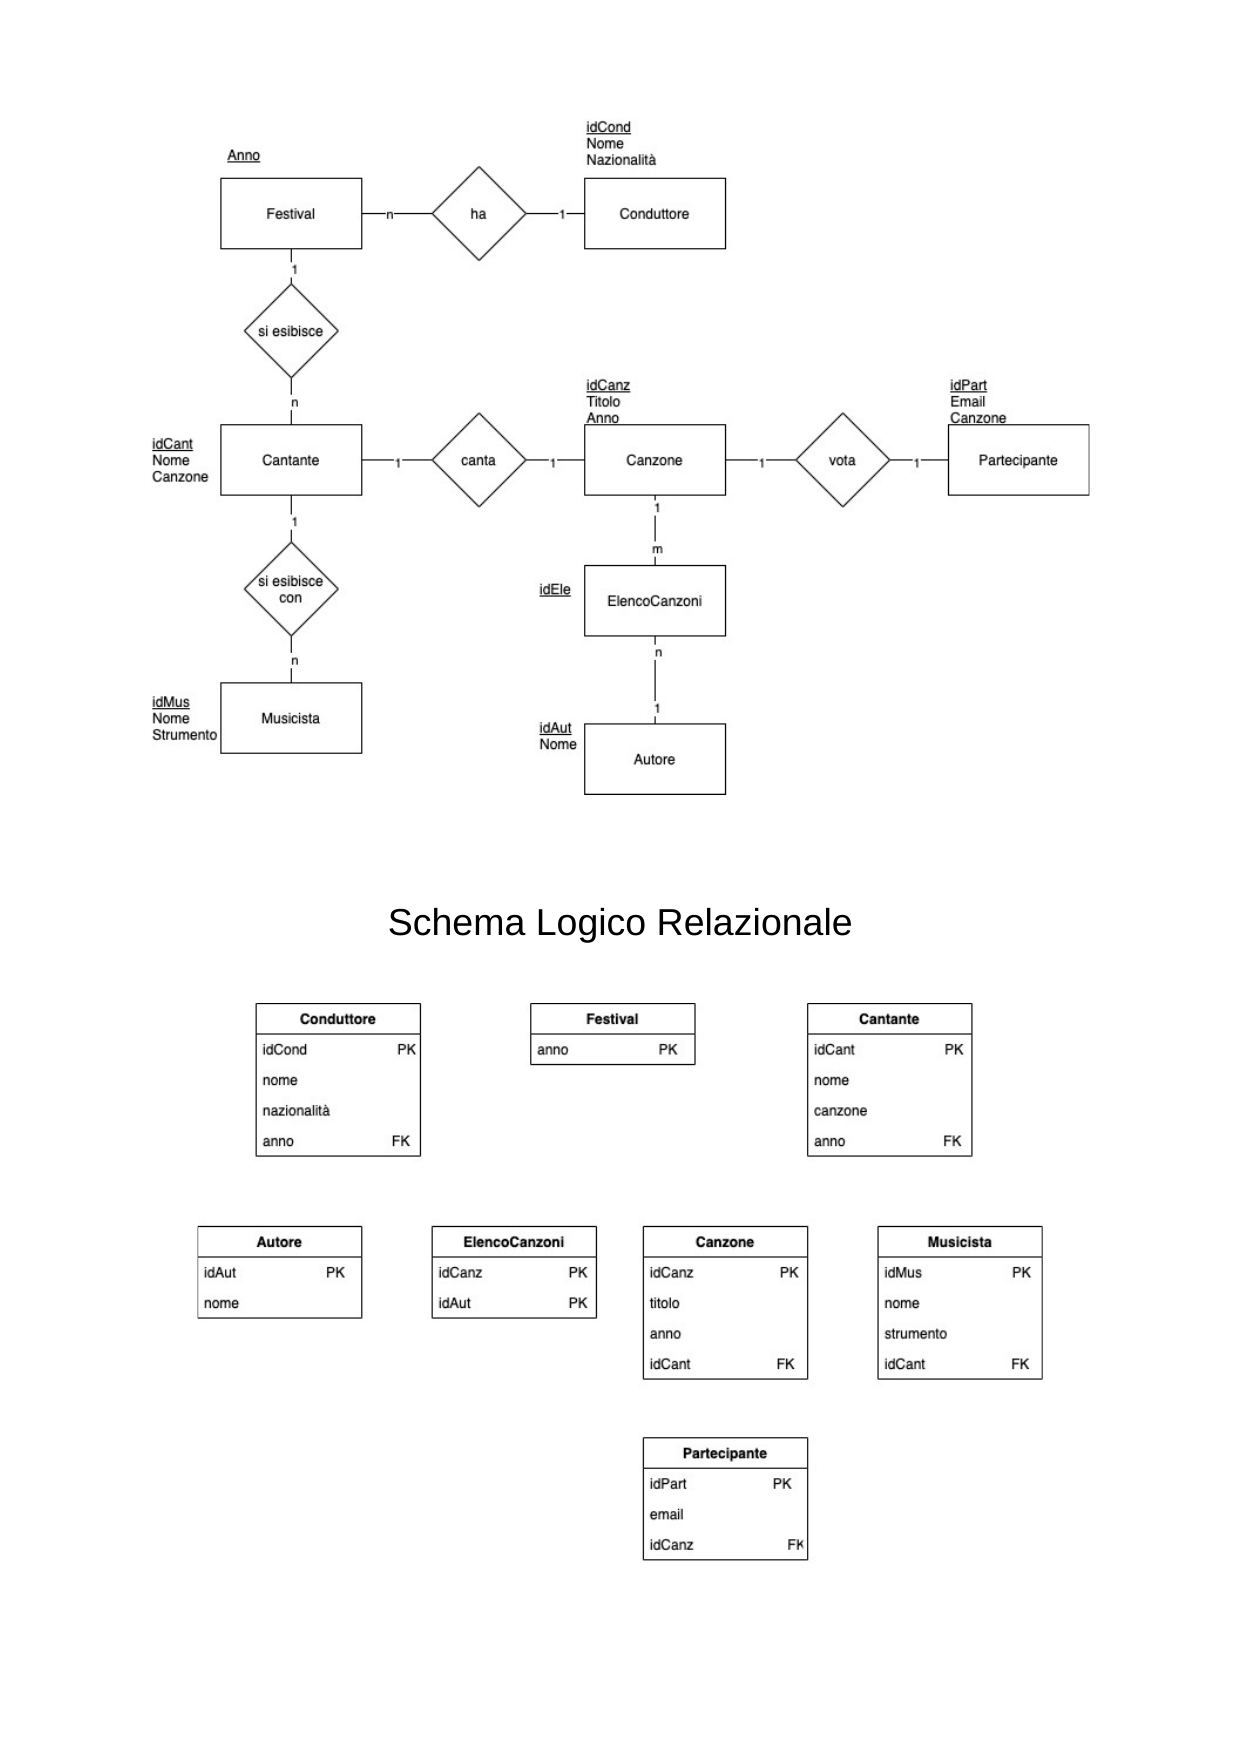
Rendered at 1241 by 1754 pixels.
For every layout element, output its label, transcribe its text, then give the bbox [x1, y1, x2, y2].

picture [150, 118, 1090, 795]
subtitle Schema Logico Relazionale [118, 900, 1122, 943]
picture [197, 1003, 1043, 1564]
